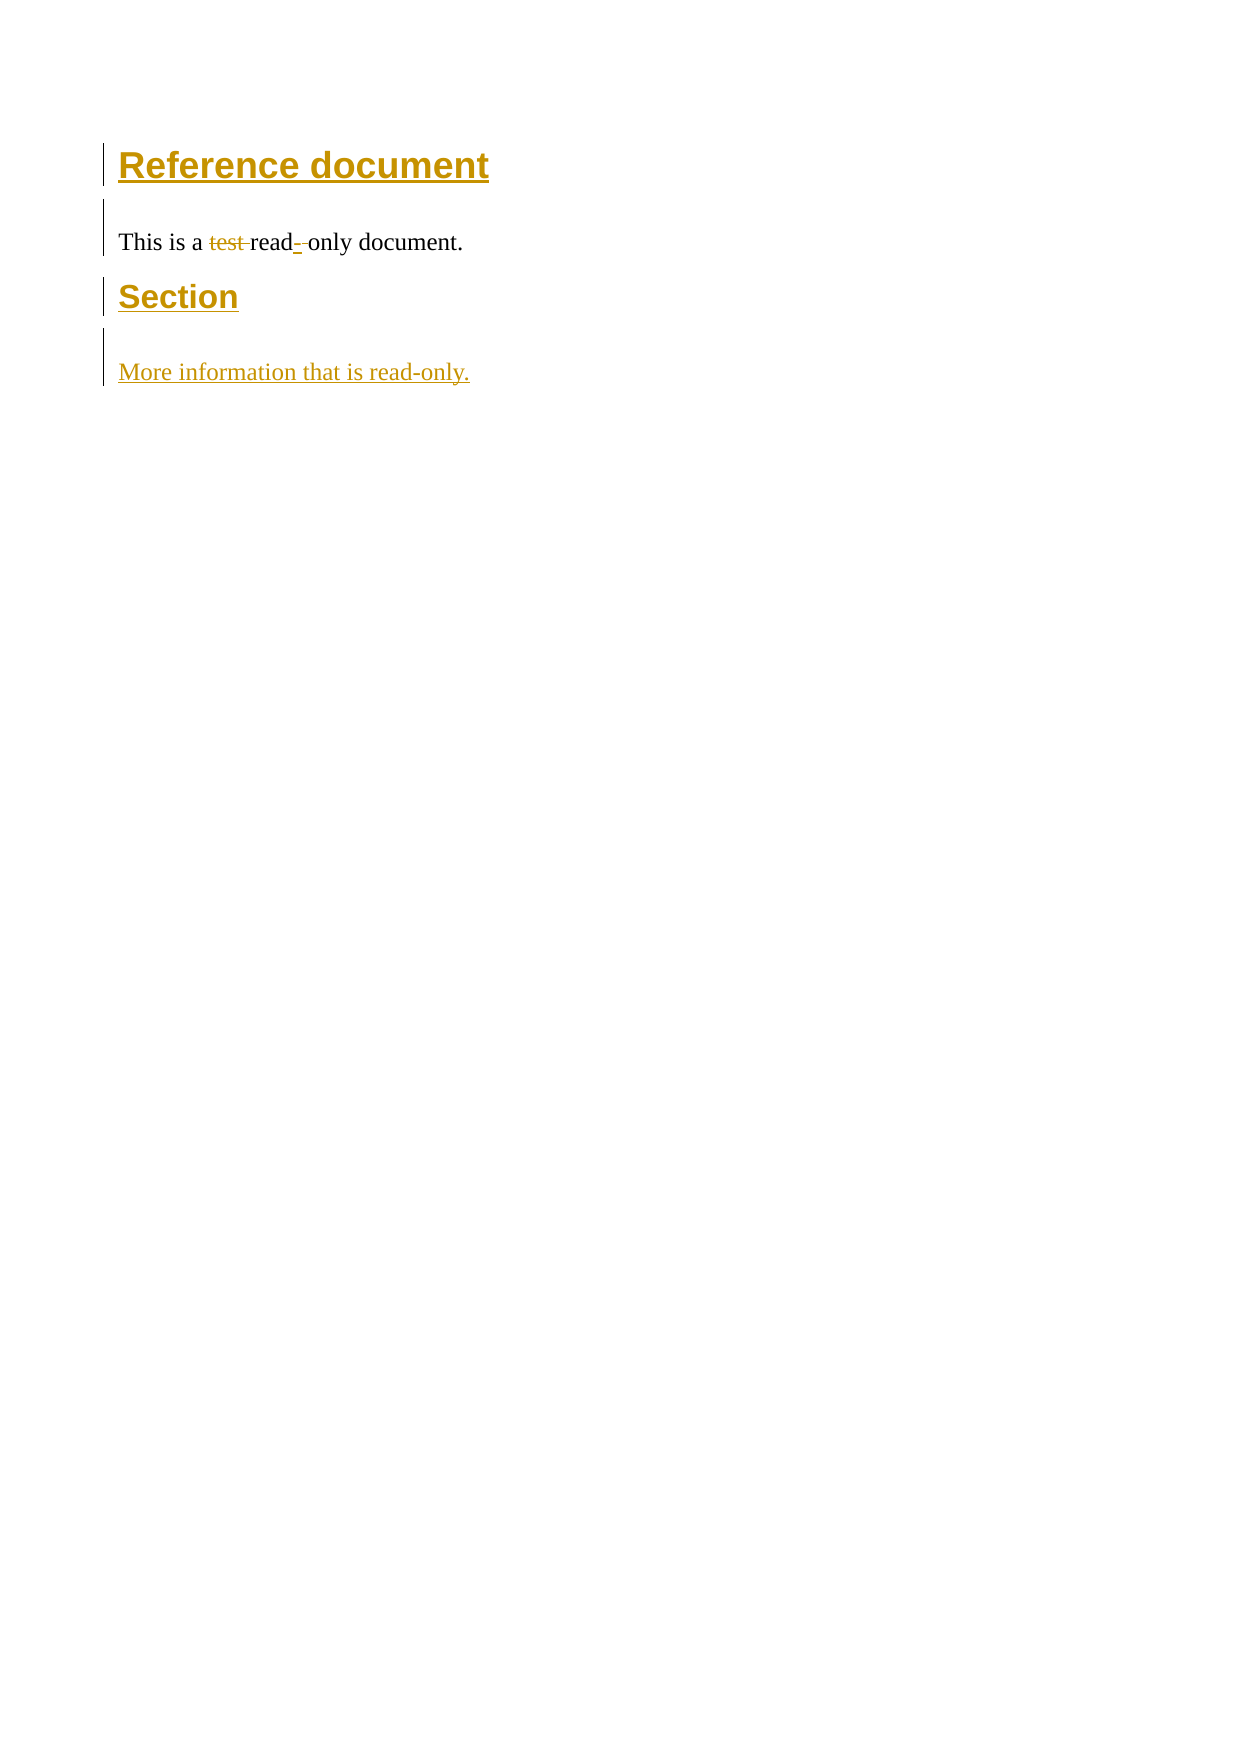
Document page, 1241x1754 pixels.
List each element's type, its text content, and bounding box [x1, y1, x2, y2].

text This is a read-only document. [118, 227, 1122, 256]
subtitle Reference document [118, 143, 1122, 186]
subtitle Section [118, 277, 1122, 316]
text More information that is read-only. [118, 357, 1122, 386]
